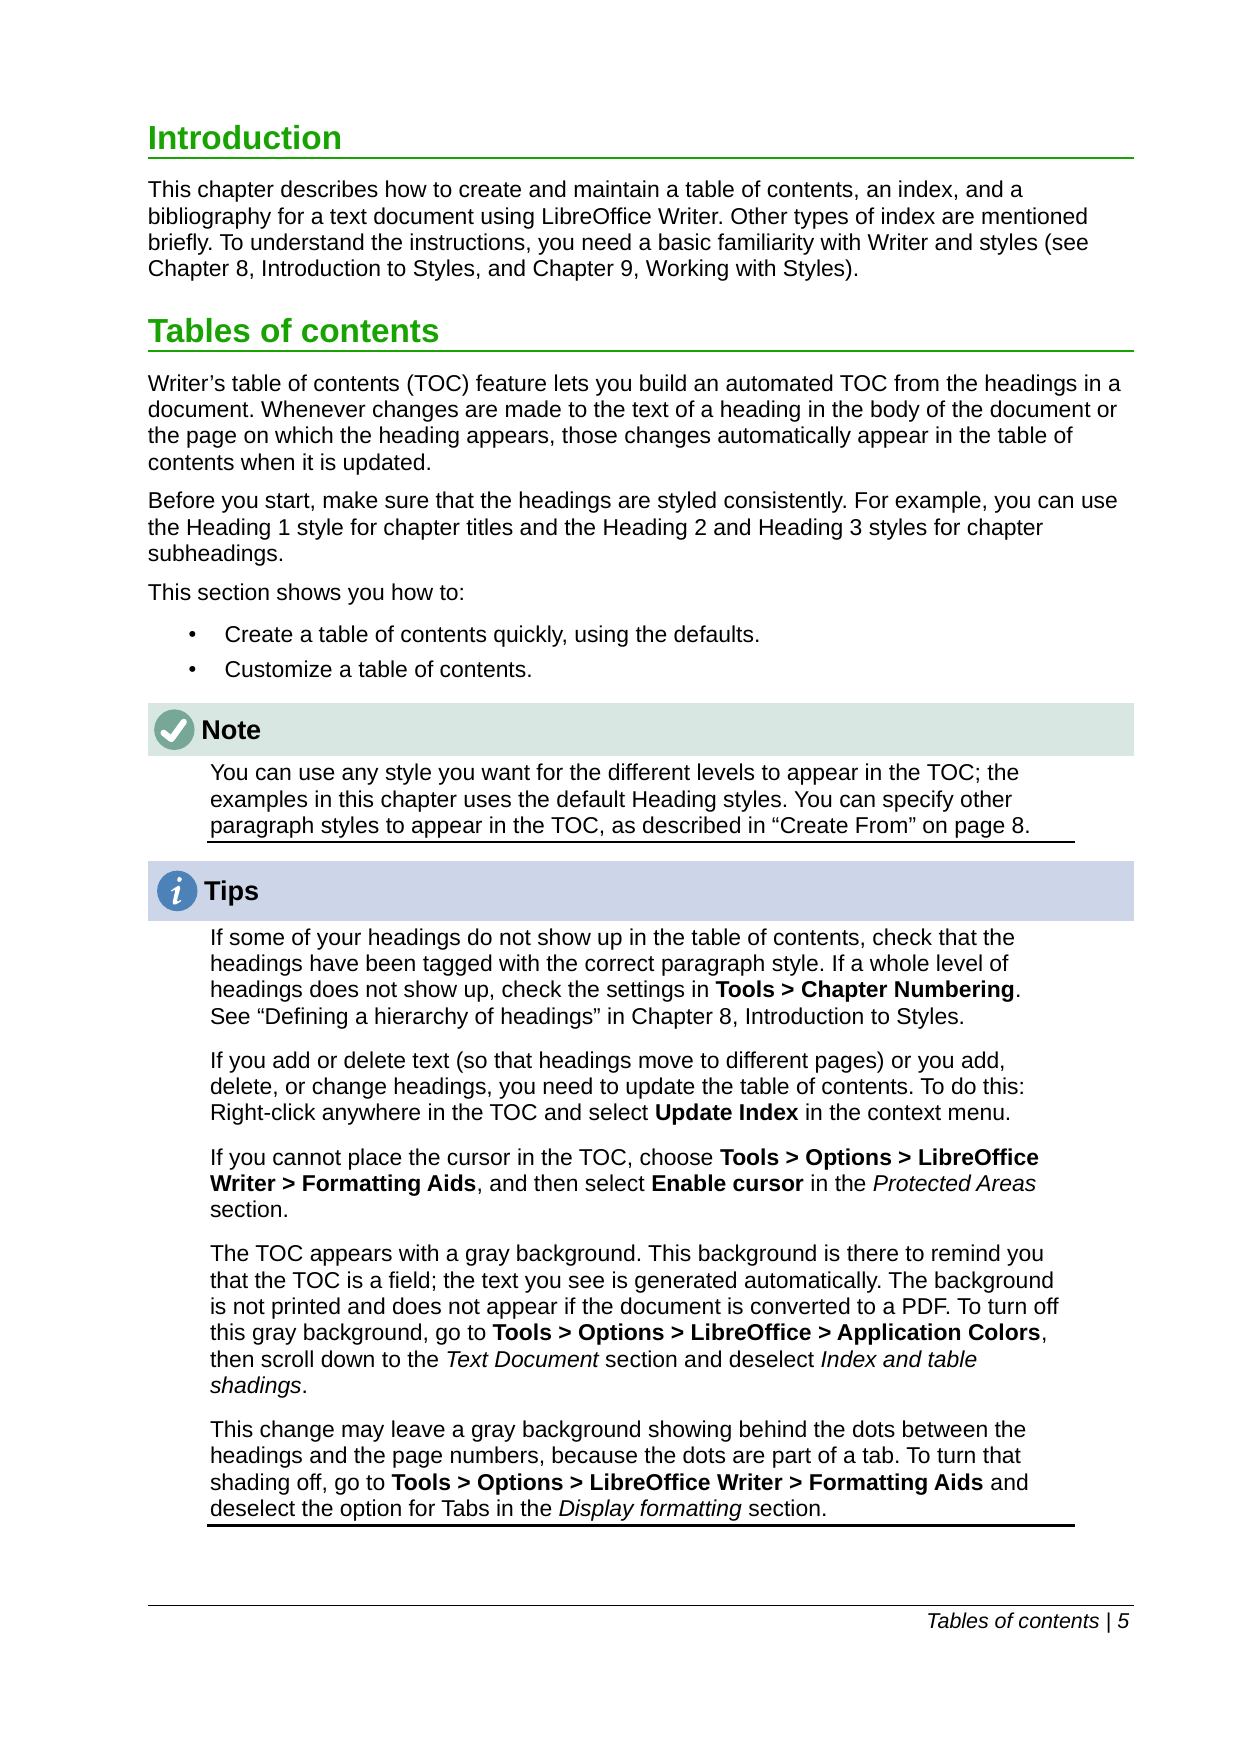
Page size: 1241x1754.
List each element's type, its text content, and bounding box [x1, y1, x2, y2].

text This change may leave a gray background showing behind the dots between the headings and the page numbers, because the dots are part of a tab. To turn that shading off, go to Tools > Options > LibreOffice Writer > Formatting Aids and deselect the option for Tabs in the Display formatting section. [207, 1413, 1075, 1524]
text If some of your headings do not show up in the table of contents, check that the headings have been tagged with the correct paragraph style. If a whole level of headings does not show up, check the settings in Tools > Chapter Numbering. See “Defining a hierarchy of headings” in Chapter 8, Introduction to Styles. [207, 921, 1075, 1029]
subtitle Tips [148, 861, 1134, 921]
text The TOC appears with a gray background. This background is there to remind you that the TOC is a field; the text you see is generated automatically. The background is not printed and does not appear if the document is converted to a PDF. To turn off this gray background, go to Tools > Options > LibreOffice > Application Colors, then scroll down to the Text Document section and deselect Index and table shadings. [207, 1237, 1075, 1398]
subtitle Note [148, 703, 1134, 756]
list This section shows you how to: [148, 579, 1134, 605]
text If you add or delete text (so that headings move to different pages) or you add, delete, or change headings, you need to update the table of contents. To do this: Right-click anywhere in the TOC and select Update Index in the context menu. [207, 1044, 1075, 1126]
text Before you start, make sure that the headings are styled consistently. For example, you can use the Heading 1 style for chapter titles and the Heading 2 and Heading 3 styles for chapter subheadings. [148, 487, 1134, 566]
text This chapter describes how to create and maintain a table of contents, an index, and a bibliography for a text document using LibreOffice Writer. Other types of index are mentioned briefly. To understand the instructions, you need a basic familiarity with Writer and styles (see Chapter 8, Introduction to Styles, and Chapter 9, Working with Styles). [148, 176, 1134, 282]
text You can use any style you want for the different levels to appear in the TOC; the examples in this chapter uses the default Heading styles. You can specify other paragraph styles to appear in the TOC, as described in “Create From” on page 8. [207, 756, 1075, 841]
list Create a table of contents quickly, using the defaults. [185, 618, 1134, 647]
text Writer’s table of contents (TOC) feature lets you build an automated TOC from the headings in a document. Whenever changes are made to the text of a heading in the body of the document or the page on which the heading appears, those changes automatically appear in the table of contents when it is updated. [148, 369, 1134, 475]
subtitle Tables of contents [148, 311, 1134, 350]
list Customize a table of contents. [185, 653, 1134, 685]
subtitle Introduction [148, 118, 1134, 157]
text If you cannot place the cursor in the TOC, choose Tools > Options > LibreOffice Writer > Formatting Aids, and then select Enable cursor in the Protected Areas section. [207, 1140, 1075, 1222]
